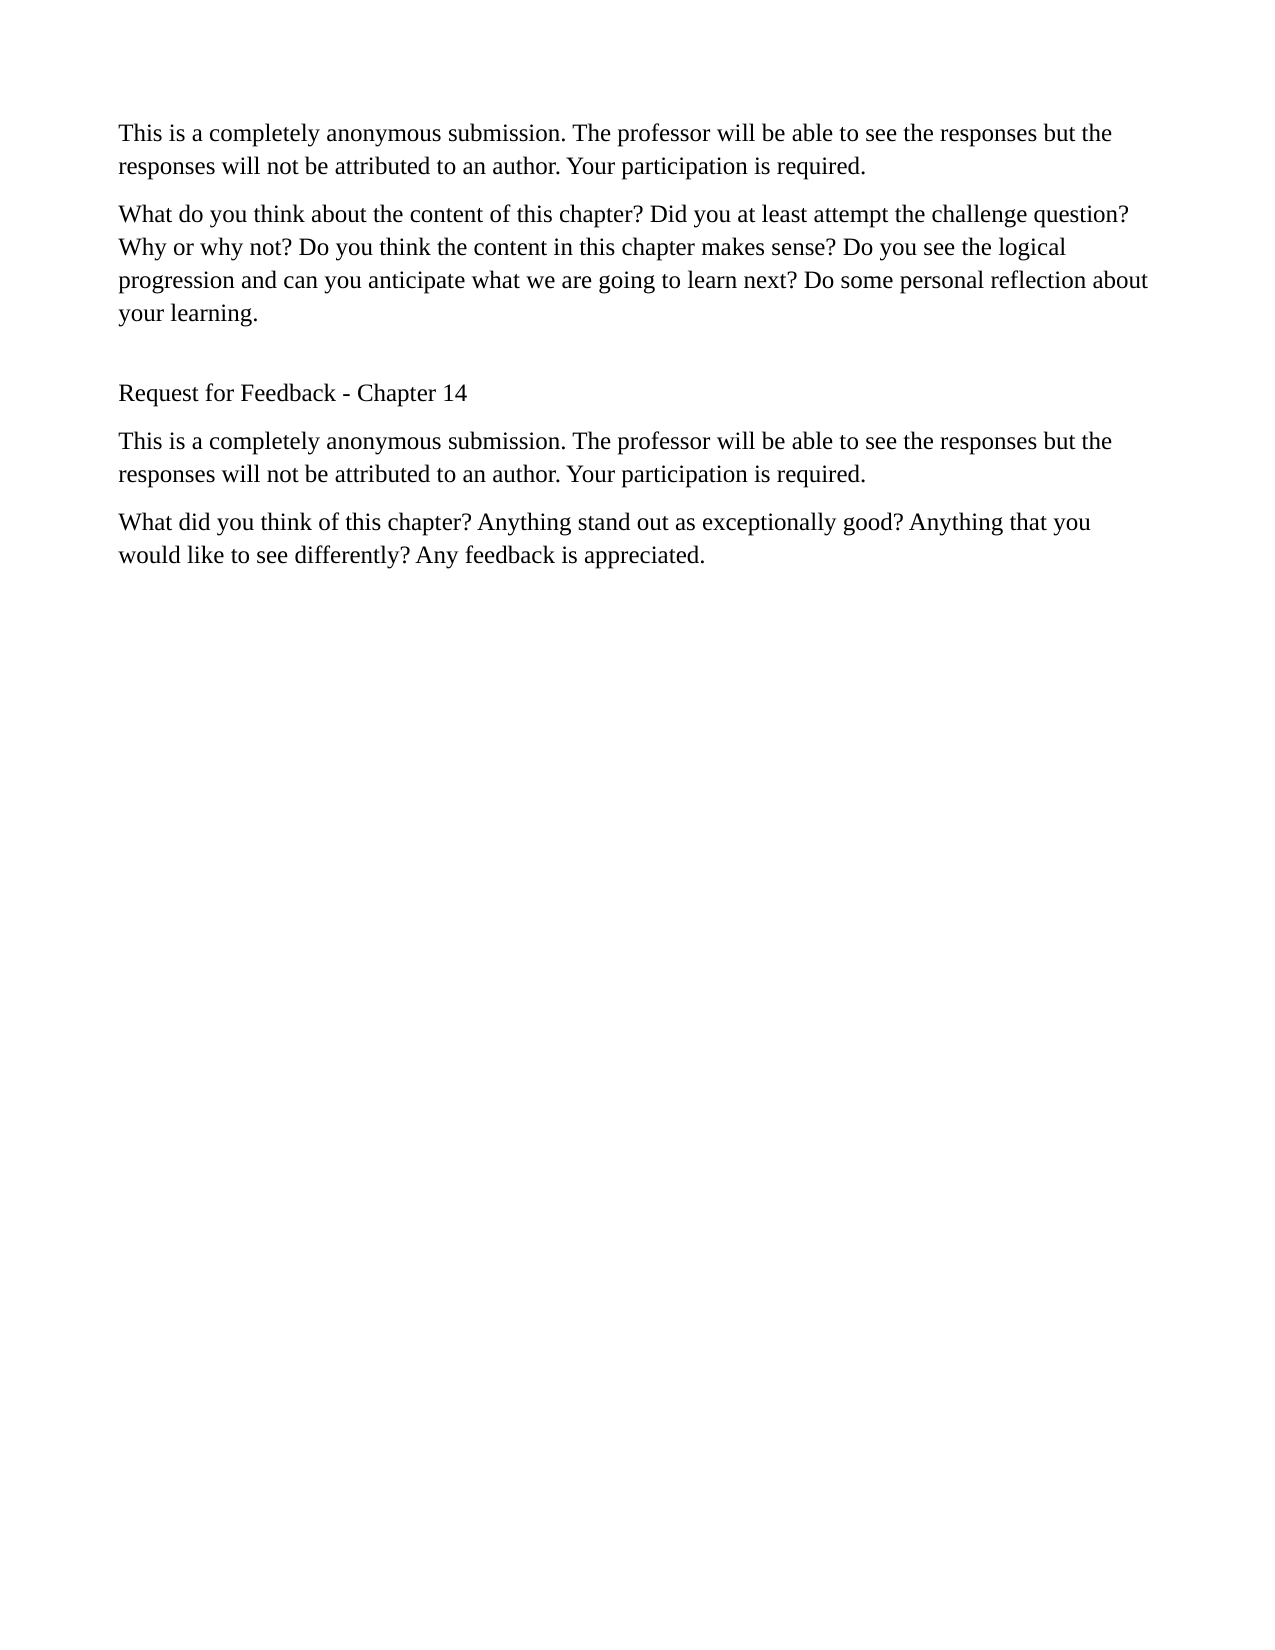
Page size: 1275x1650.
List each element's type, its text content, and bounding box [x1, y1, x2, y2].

text This is a completely anonymous submission. The professor will be able to see the responses but the responses will not be attributed to an author. Your participation is required. [118, 426, 1157, 488]
text Request for Feedback - Chapter 14 [118, 378, 1157, 407]
text What did you think of this chapter? Anything stand out as exceptionally good? Anything that you would like to see differently? Any feedback is appreciated. [118, 507, 1157, 568]
text What do you think about the content of this chapter? Did you at least attempt the challenge question? Why or why not? Do you think the content in this chapter makes sense? Do you see the logical progression and can you anticipate what we are going to learn next? Do some personal reflection about your learning. [118, 199, 1157, 327]
text This is a completely anonymous submission. The professor will be able to see the responses but the responses will not be attributed to an author. Your participation is required. [118, 118, 1157, 180]
